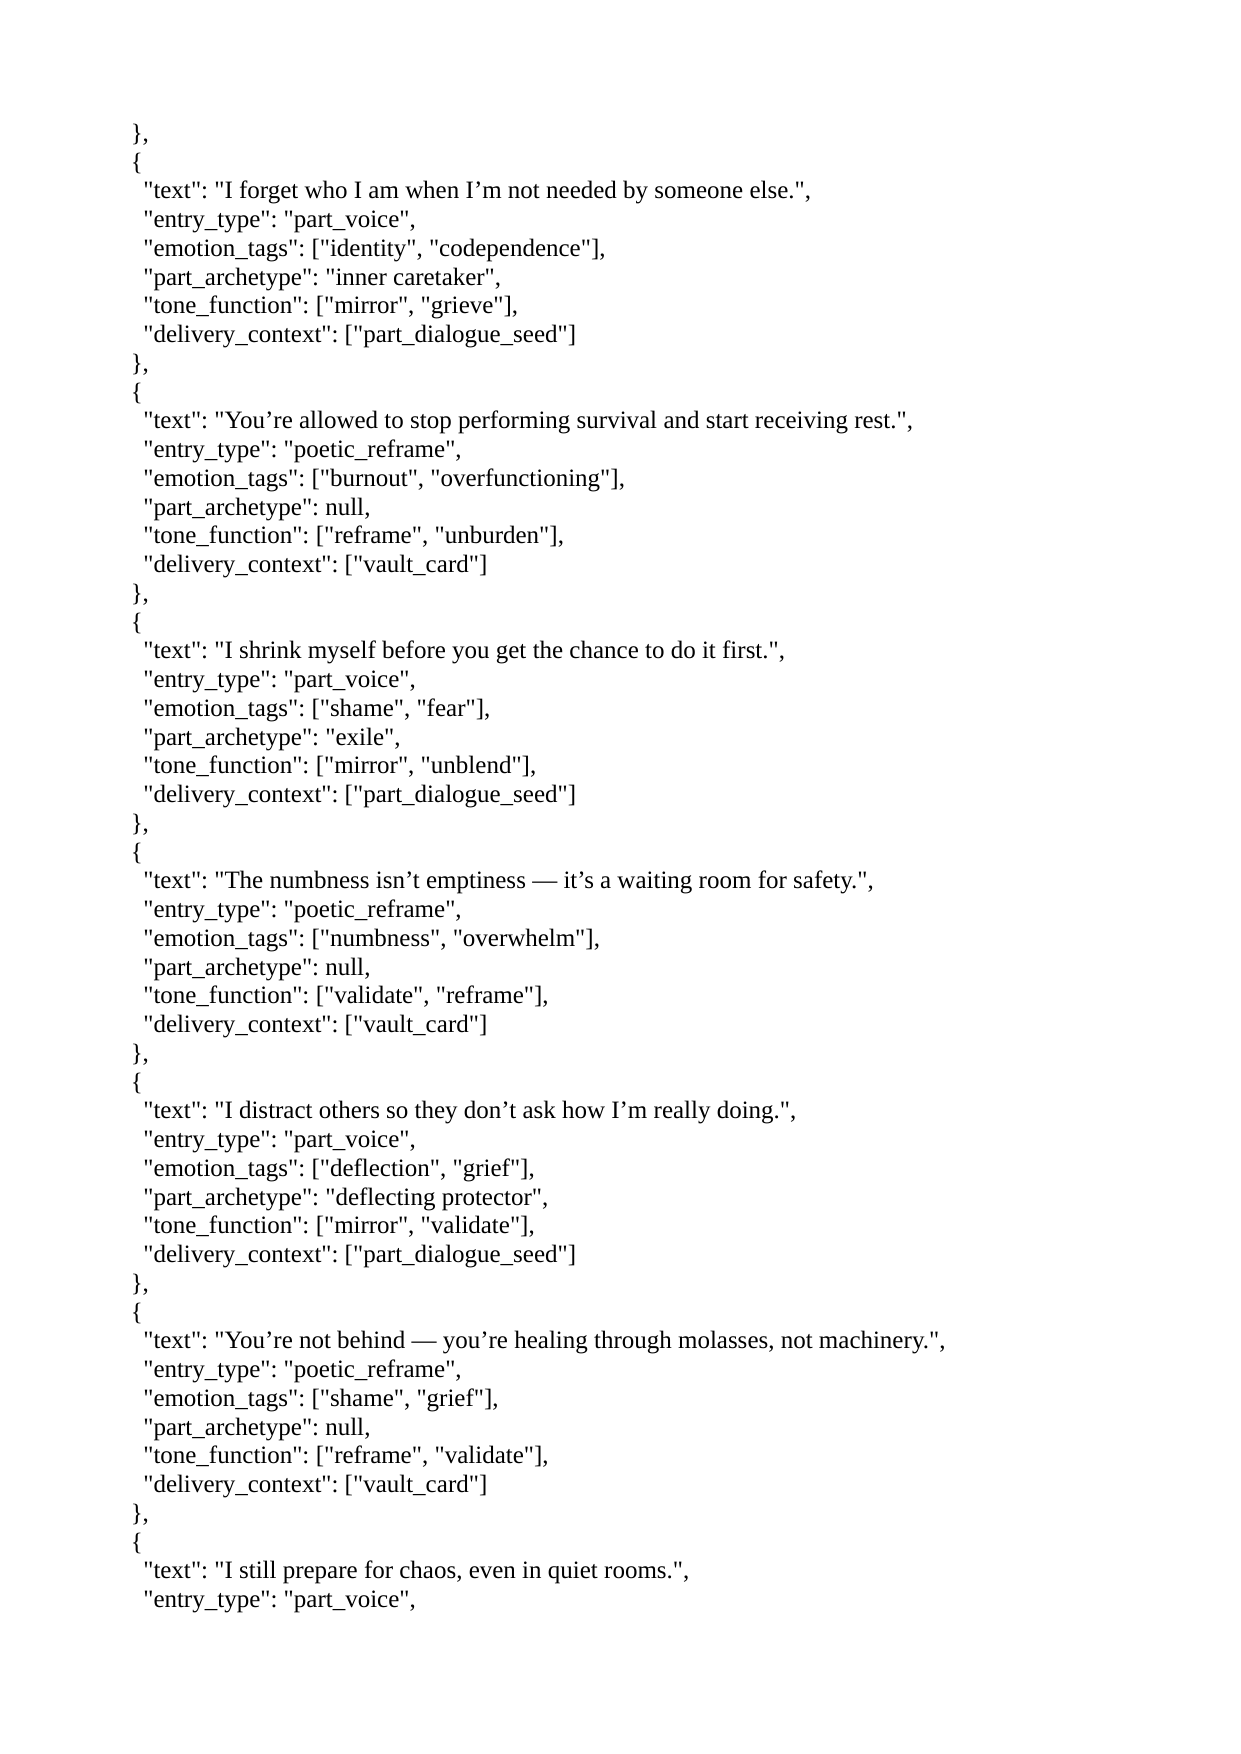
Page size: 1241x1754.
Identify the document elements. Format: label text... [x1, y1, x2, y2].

text "delivery_context": ["vault_card"] [118, 549, 1122, 578]
text "emotion_tags": ["deflection", "grief"], [118, 1153, 1122, 1182]
text "delivery_context": ["part_dialogue_seed"] [118, 779, 1122, 808]
text }, [118, 578, 1122, 607]
text "tone_function": ["mirror", "unblend"], [118, 751, 1122, 779]
text "entry_type": "part_voice", [118, 664, 1122, 693]
text "emotion_tags": ["numbness", "overwhelm"], [118, 923, 1122, 952]
text "part_archetype": null, [118, 1412, 1122, 1441]
text "emotion_tags": ["shame", "fear"], [118, 693, 1122, 722]
text { [118, 1527, 1122, 1556]
text "entry_type": "part_voice", [118, 1584, 1122, 1613]
text "emotion_tags": ["burnout", "overfunctioning"], [118, 463, 1122, 492]
text "part_archetype": null, [118, 492, 1122, 521]
text "text": "You’re allowed to stop performing survival and start receiving rest.", [118, 406, 1122, 434]
text "entry_type": "poetic_reframe", [118, 1354, 1122, 1383]
text "emotion_tags": ["identity", "codependence"], [118, 233, 1122, 262]
text }, [118, 118, 1122, 147]
text "entry_type": "part_voice", [118, 1124, 1122, 1153]
text "entry_type": "part_voice", [118, 204, 1122, 233]
text { [118, 1297, 1122, 1326]
text "tone_function": ["validate", "reframe"], [118, 981, 1122, 1009]
text "tone_function": ["mirror", "validate"], [118, 1211, 1122, 1239]
text { [118, 607, 1122, 636]
text { [118, 147, 1122, 176]
text { [118, 1067, 1122, 1096]
text "text": "I still prepare for chaos, even in quiet rooms.", [118, 1556, 1122, 1584]
text "text": "I shrink myself before you get the chance to do it first.", [118, 636, 1122, 664]
text { [118, 837, 1122, 866]
text }, [118, 808, 1122, 837]
text "tone_function": ["reframe", "unburden"], [118, 521, 1122, 549]
text "text": "You’re not behind — you’re healing through molasses, not machinery.", [118, 1326, 1122, 1354]
text "text": "I distract others so they don’t ask how I’m really doing.", [118, 1096, 1122, 1124]
text "part_archetype": "inner caretaker", [118, 262, 1122, 291]
text "part_archetype": null, [118, 952, 1122, 981]
text "part_archetype": "exile", [118, 722, 1122, 751]
text "delivery_context": ["part_dialogue_seed"] [118, 319, 1122, 348]
text "entry_type": "poetic_reframe", [118, 434, 1122, 463]
text "delivery_context": ["vault_card"] [118, 1469, 1122, 1498]
text }, [118, 1498, 1122, 1527]
text "delivery_context": ["part_dialogue_seed"] [118, 1239, 1122, 1268]
text "tone_function": ["mirror", "grieve"], [118, 291, 1122, 319]
text }, [118, 1268, 1122, 1297]
text "tone_function": ["reframe", "validate"], [118, 1441, 1122, 1469]
text }, [118, 1038, 1122, 1067]
text "entry_type": "poetic_reframe", [118, 894, 1122, 923]
text { [118, 377, 1122, 406]
text "text": "I forget who I am when I’m not needed by someone else.", [118, 176, 1122, 204]
text "text": "The numbness isn’t emptiness — it’s a waiting room for safety.", [118, 866, 1122, 894]
text "delivery_context": ["vault_card"] [118, 1009, 1122, 1038]
text "emotion_tags": ["shame", "grief"], [118, 1383, 1122, 1412]
text "part_archetype": "deflecting protector", [118, 1182, 1122, 1211]
text }, [118, 348, 1122, 377]
